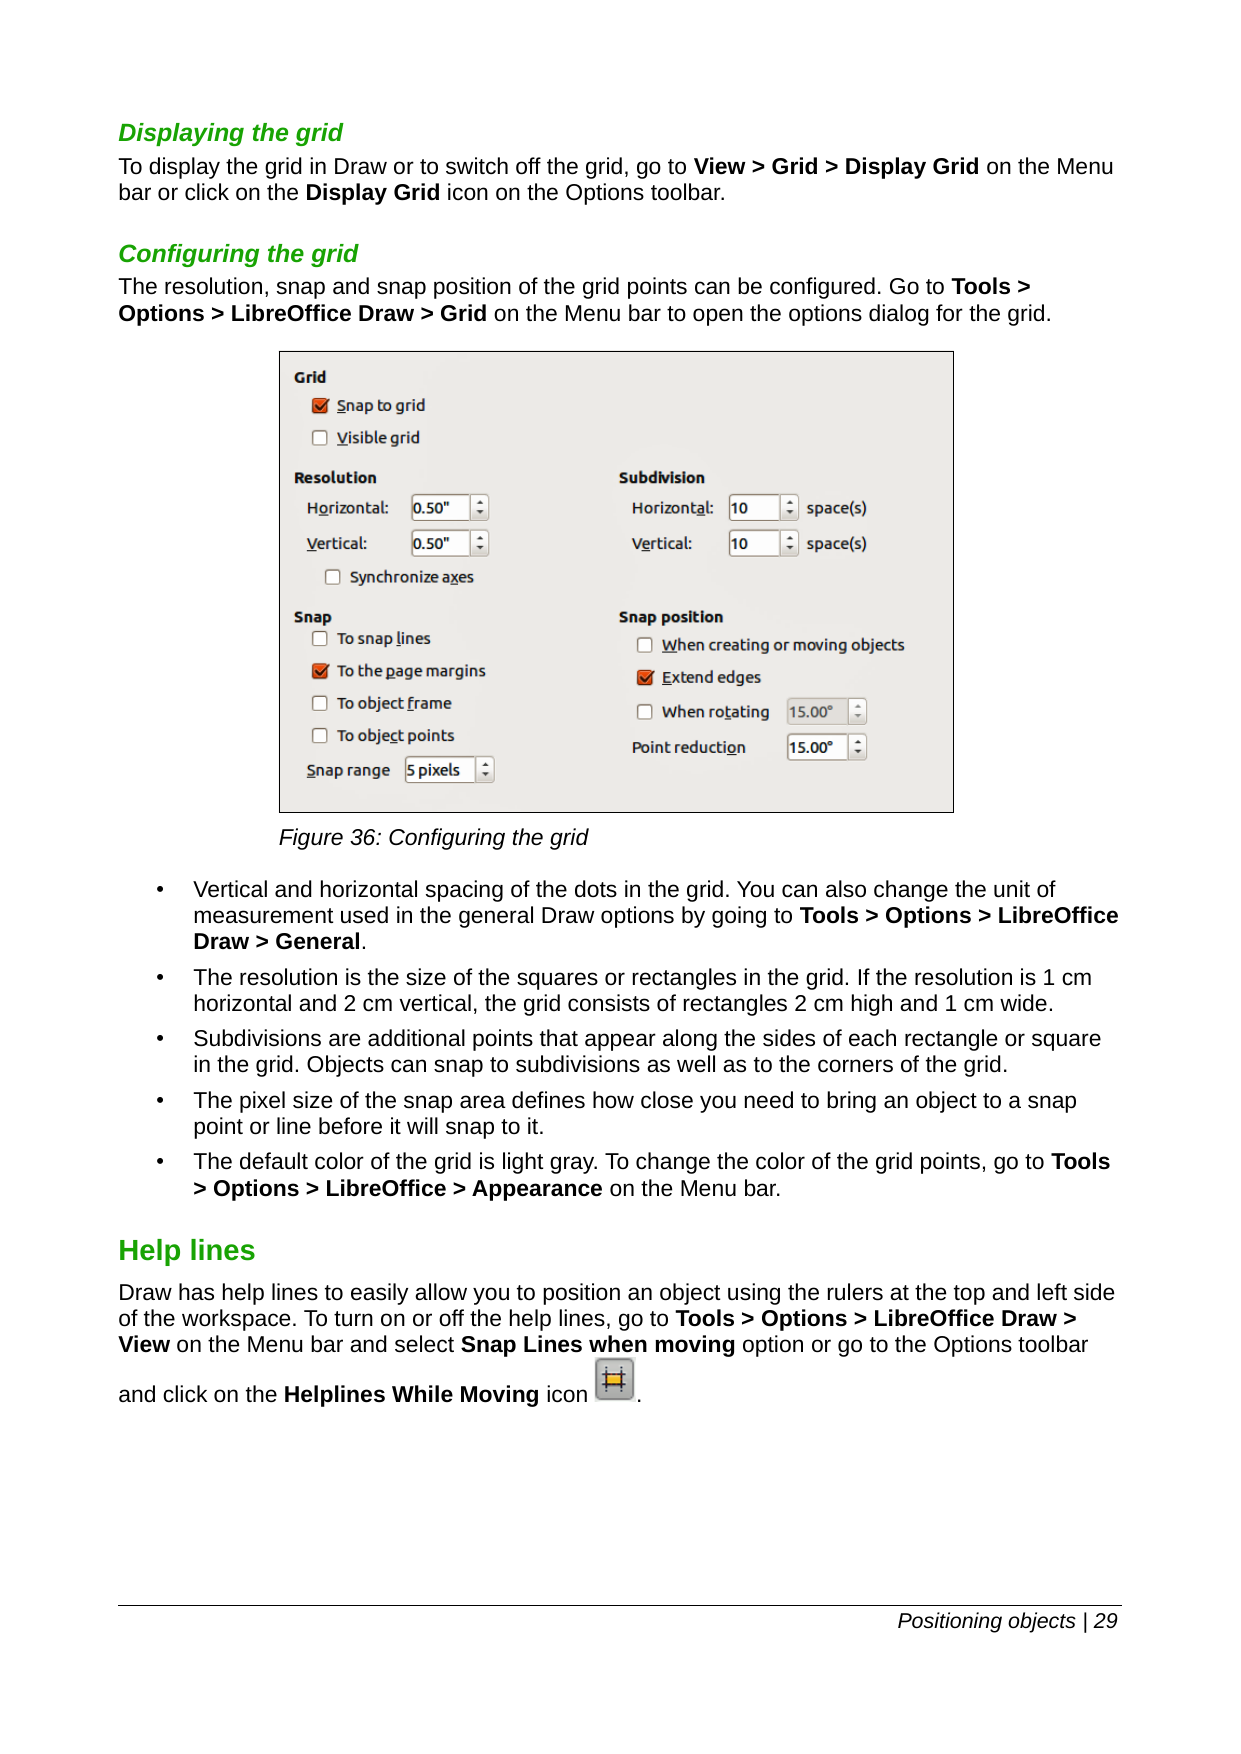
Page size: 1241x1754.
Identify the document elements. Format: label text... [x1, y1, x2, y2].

list Subdivisions are additional points that appear along the sides of each rectangle or square in the grid. Objects can snap to subdivisions as well as to the corners of the grid. [156, 1025, 1122, 1078]
subtitle Displaying the grid [118, 118, 1122, 147]
list The resolution is the size of the squares or rectangles in the grid. If the resolution is 1 cm horizontal and 2 cm vertical, the grid consists of rectangles 2 cm high and 1 cm wide. [156, 963, 1122, 1016]
picture [594, 1357, 636, 1402]
list The default color of the grid is light gray. To change the color of the grid points, go to Tools > Options > LibreOffice > Appearance on the Menu bar. [156, 1148, 1122, 1201]
text Draw has help lines to easily allow you to position an object using the rulers at the top and left side of the workspace. To turn on or off the help lines, go to Tools > Options > LibreOffice Draw > View on the Menu bar and select Snap Lines when moving option or go to the Options toolbar and click on the Helplines While Moving icon . [118, 1279, 1122, 1407]
list The pixel size of the snap area defines how close you need to bring an object to a snap point or line before it will snap to it. [156, 1087, 1122, 1139]
text To display the grid in Draw or to switch off the grid, go to View > Grid > Display Grid on the Menu bar or click on the Display Grid icon on the Options toolbar. [118, 153, 1122, 206]
list Vertical and horizontal spacing of the dots in the grid. You can also change the unit of measurement used in the general Draw options by going to Tools > Options > LibreOffice Draw > General. [156, 876, 1122, 954]
picture [280, 352, 953, 812]
subtitle Help lines [118, 1233, 1122, 1267]
text The resolution, snap and snap position of the grid points can be configured. Go to Tools > Options > LibreOffice Draw > Grid on the Menu bar to open the options dialog for the grid. [118, 273, 1122, 326]
subtitle Configuring the grid [118, 239, 1122, 267]
text Figure 36: Configuring the grid [278, 824, 962, 851]
